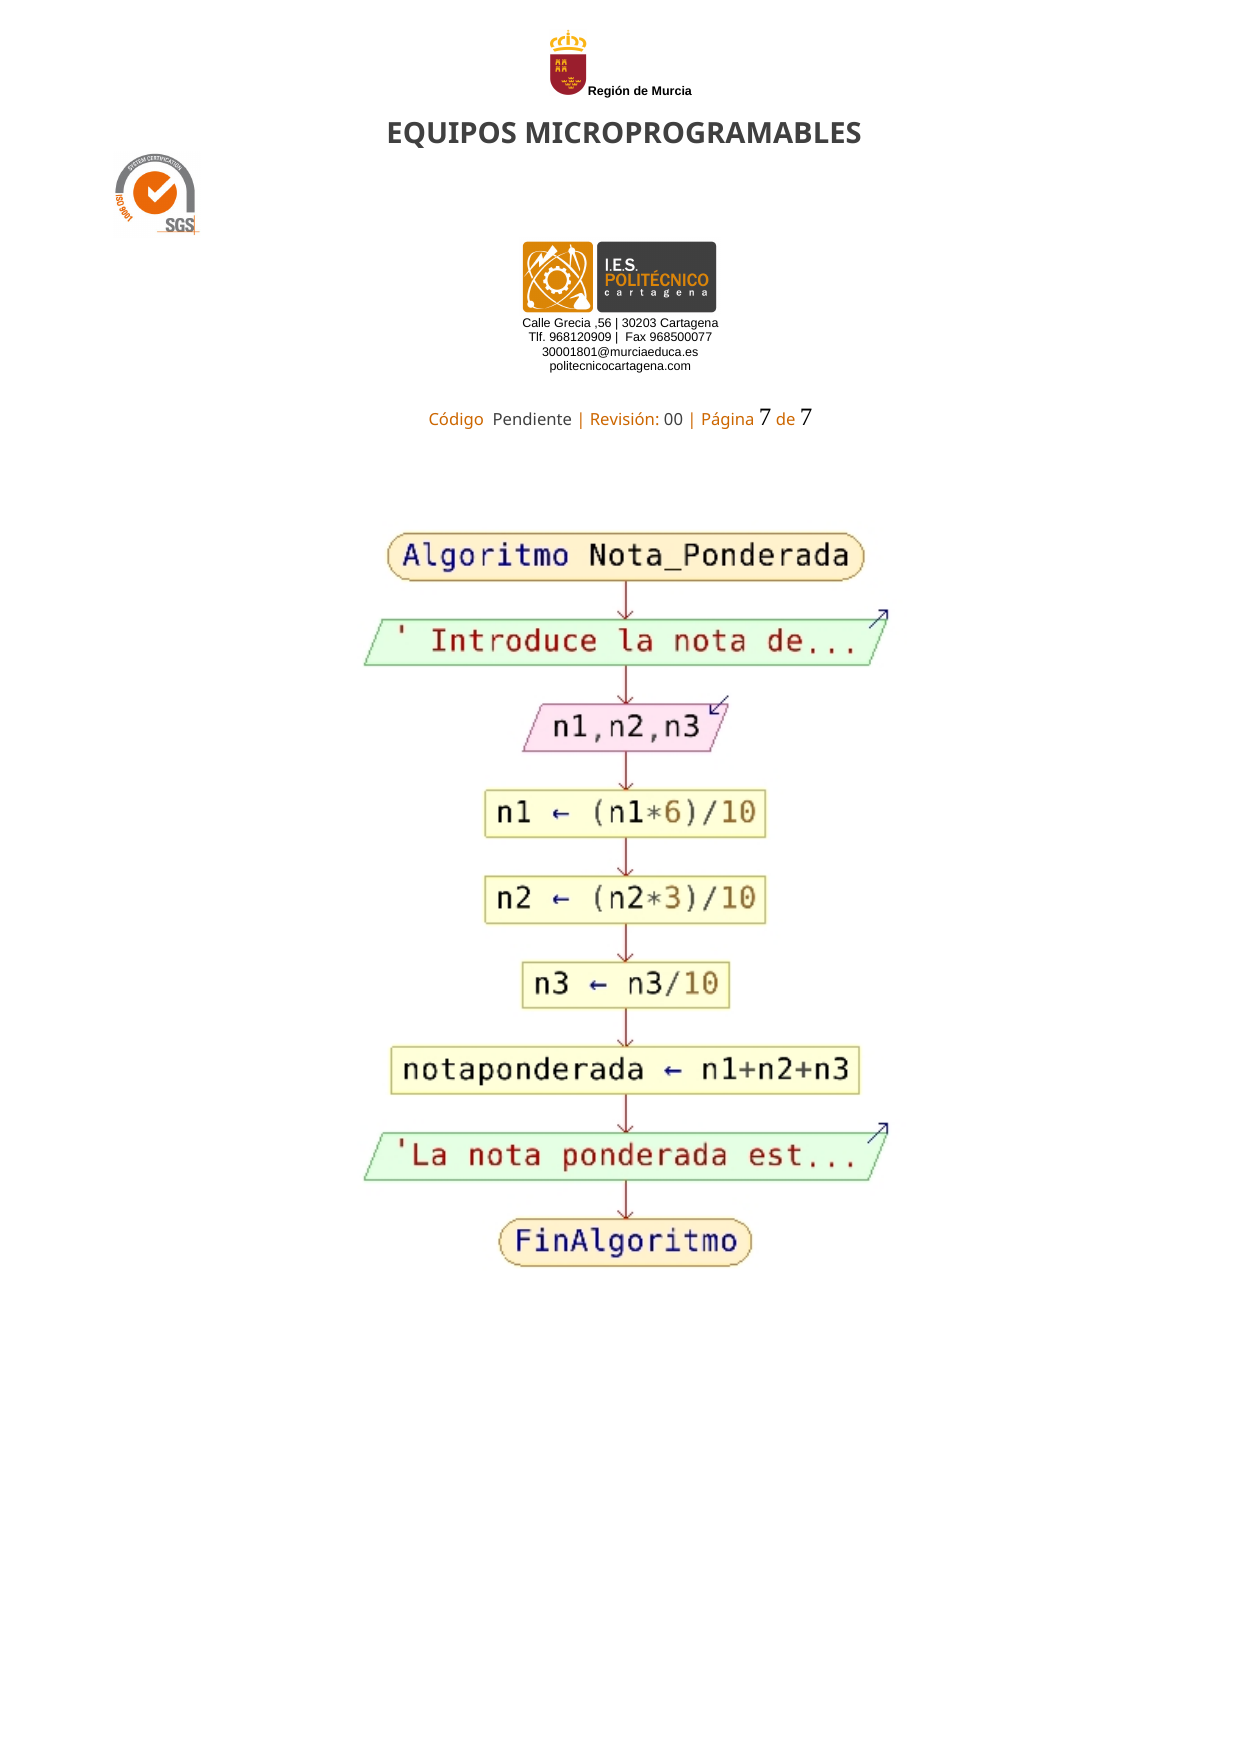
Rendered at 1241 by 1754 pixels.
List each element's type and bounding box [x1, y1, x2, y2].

picture [112, 151, 202, 238]
picture [519, 237, 721, 316]
picture [333, 520, 907, 1289]
